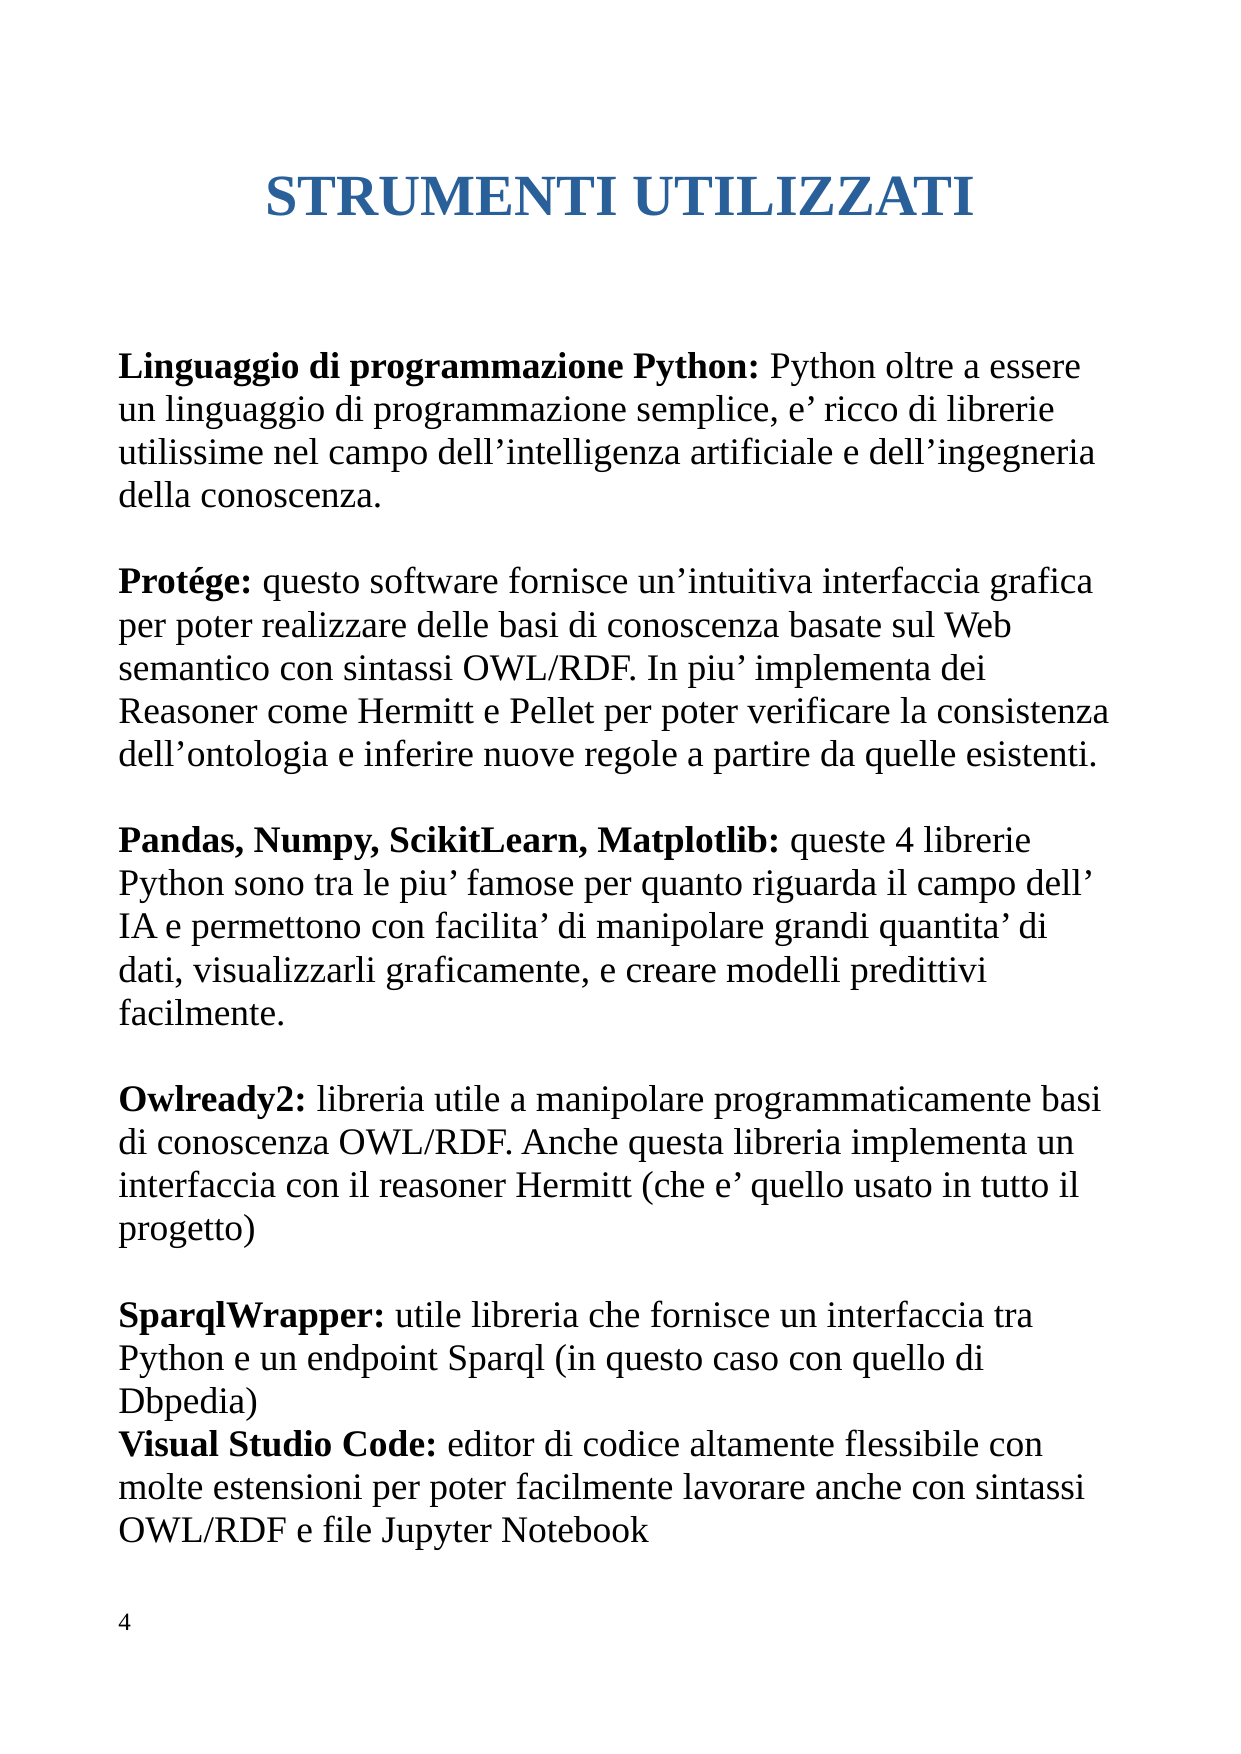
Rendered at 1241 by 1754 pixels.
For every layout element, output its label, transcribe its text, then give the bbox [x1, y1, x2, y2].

text Linguaggio di programmazione Python: Python oltre a essere un linguaggio di programmazione semplice, e’ ricco di librerie utilissime nel campo dell’intelligenza artificiale e dell’ingegneria della conoscenza. [118, 343, 1122, 516]
text Visual Studio Code: editor di codice altamente flessibile con molte estensioni per poter facilmente lavorare anche con sintassi OWL/RDF e file Jupyter Notebook [118, 1421, 1122, 1551]
text Owlready2: libreria utile a manipolare programmaticamente basi di conoscenza OWL/RDF. Anche questa libreria implementa un interfaccia con il reasoner Hermitt (che e’ quello usato in tutto il progetto) [118, 1076, 1122, 1249]
text Pandas, Numpy, ScikitLearn, Matplotlib: queste 4 librerie Python sono tra le piu’ famose per quanto riguarda il campo dell’ IA e permettono con facilita’ di manipolare grandi quantita’ di dati, visualizzarli graficamente, e creare modelli predittivi facilmente. [118, 818, 1122, 1033]
text Protége: questo software fornisce un’intuitiva interfaccia grafica per poter realizzare delle basi di conoscenza basate sul Web semantico con sintassi OWL/RDF. In piu’ implementa dei Reasoner come Hermitt e Pellet per poter verificare la consistenza dell’ontologia e inferire nuove regole a partire da quelle esistenti. [118, 559, 1122, 774]
text SparqlWrapper: utile libreria che fornisce un interfaccia tra Python e un endpoint Sparql (in questo caso con quello di Dbpedia) [118, 1292, 1122, 1421]
text STRUMENTI UTILIZZATI [118, 161, 1122, 228]
